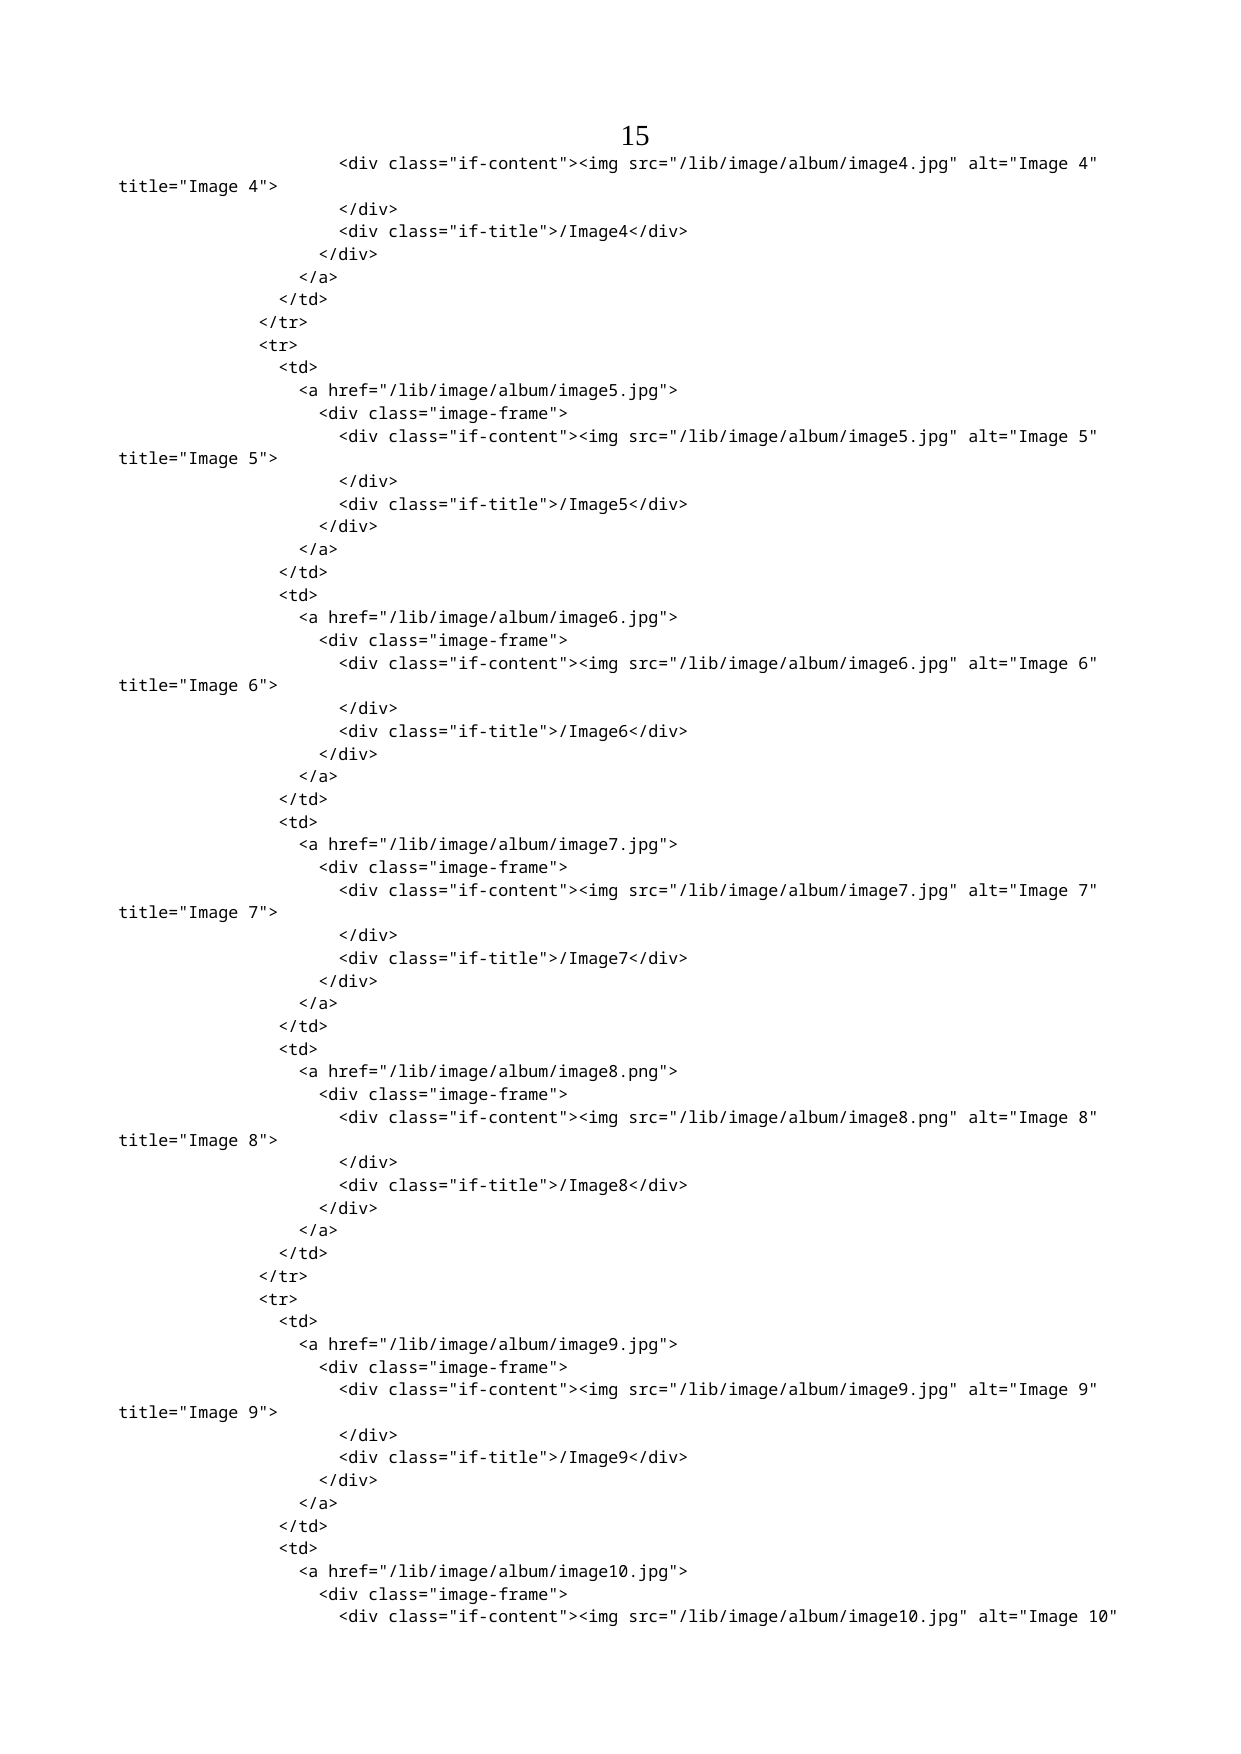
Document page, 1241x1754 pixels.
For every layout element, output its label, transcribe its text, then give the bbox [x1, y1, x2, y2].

text </div> [118, 1151, 1152, 1173]
text </div> [118, 469, 1152, 492]
text <a href="/lib/image/album/image8.png"> [118, 1060, 1152, 1083]
text <div class="if-content"><img src="/lib/image/album/image6.jpg" alt="Image 6" title="Image 6"> [118, 651, 1152, 697]
text </div> [118, 1196, 1152, 1219]
text <a href="/lib/image/album/image6.jpg"> [118, 606, 1152, 628]
text <div class="if-content"><img src="/lib/image/album/image4.jpg" alt="Image 4" title="Image 4"> [118, 152, 1152, 197]
text </tr> [118, 1264, 1152, 1287]
text </td> [118, 1014, 1152, 1037]
text <a href="/lib/image/album/image9.jpg"> [118, 1332, 1152, 1355]
text <a href="/lib/image/album/image5.jpg"> [118, 379, 1152, 401]
text <div class="image-frame"> [118, 856, 1152, 878]
text <div class="if-content"><img src="/lib/image/album/image5.jpg" alt="Image 5" title="Image 5"> [118, 424, 1152, 469]
text </div> [118, 1469, 1152, 1491]
text </a> [118, 265, 1152, 288]
text <div class="image-frame"> [118, 401, 1152, 424]
text <td> [118, 1537, 1152, 1559]
text </div> [118, 969, 1152, 992]
text </div> [118, 242, 1152, 265]
text </div> [118, 515, 1152, 538]
text <div class="if-title">/Image8</div> [118, 1173, 1152, 1196]
text <div class="image-frame"> [118, 628, 1152, 651]
text </td> [118, 1514, 1152, 1537]
text <div class="if-title">/Image7</div> [118, 946, 1152, 969]
text <td> [118, 1310, 1152, 1332]
text <div class="image-frame"> [118, 1355, 1152, 1378]
text </td> [118, 560, 1152, 583]
text </div> [118, 697, 1152, 719]
text <tr> [118, 1287, 1152, 1310]
text </div> [118, 1423, 1152, 1446]
text <div class="if-content"><img src="/lib/image/album/image7.jpg" alt="Image 7" title="Image 7"> [118, 878, 1152, 924]
text </a> [118, 1219, 1152, 1242]
text </td> [118, 288, 1152, 311]
text <div class="if-content"><img src="/lib/image/album/image8.png" alt="Image 8" title="Image 8"> [118, 1105, 1152, 1151]
text </td> [118, 787, 1152, 810]
text <div class="if-title">/Image4</div> [118, 220, 1152, 242]
text <tr> [118, 333, 1152, 356]
text <div class="if-title">/Image6</div> [118, 719, 1152, 742]
text </tr> [118, 311, 1152, 333]
text <div class="image-frame"> [118, 1083, 1152, 1105]
text </a> [118, 992, 1152, 1014]
text </td> [118, 1242, 1152, 1264]
text </div> [118, 924, 1152, 946]
text <div class="if-content"><img src="/lib/image/album/image9.jpg" alt="Image 9" title="Image 9"> [118, 1378, 1152, 1423]
text <div class="if-title">/Image5</div> [118, 492, 1152, 515]
text <td> [118, 1037, 1152, 1060]
text <a href="/lib/image/album/image10.jpg"> [118, 1559, 1152, 1582]
text <a href="/lib/image/album/image7.jpg"> [118, 833, 1152, 856]
text <div class="if-title">/Image9</div> [118, 1446, 1152, 1469]
text <td> [118, 583, 1152, 606]
text </div> [118, 197, 1152, 220]
text <div class="image-frame"> [118, 1582, 1152, 1605]
text <div class="if-content"><img src="/lib/image/album/image10.jpg" alt="Image 10" [118, 1605, 1152, 1628]
text </a> [118, 1491, 1152, 1514]
text <td> [118, 810, 1152, 833]
text </a> [118, 538, 1152, 560]
text </div> [118, 742, 1152, 765]
text </a> [118, 765, 1152, 787]
text <td> [118, 356, 1152, 379]
